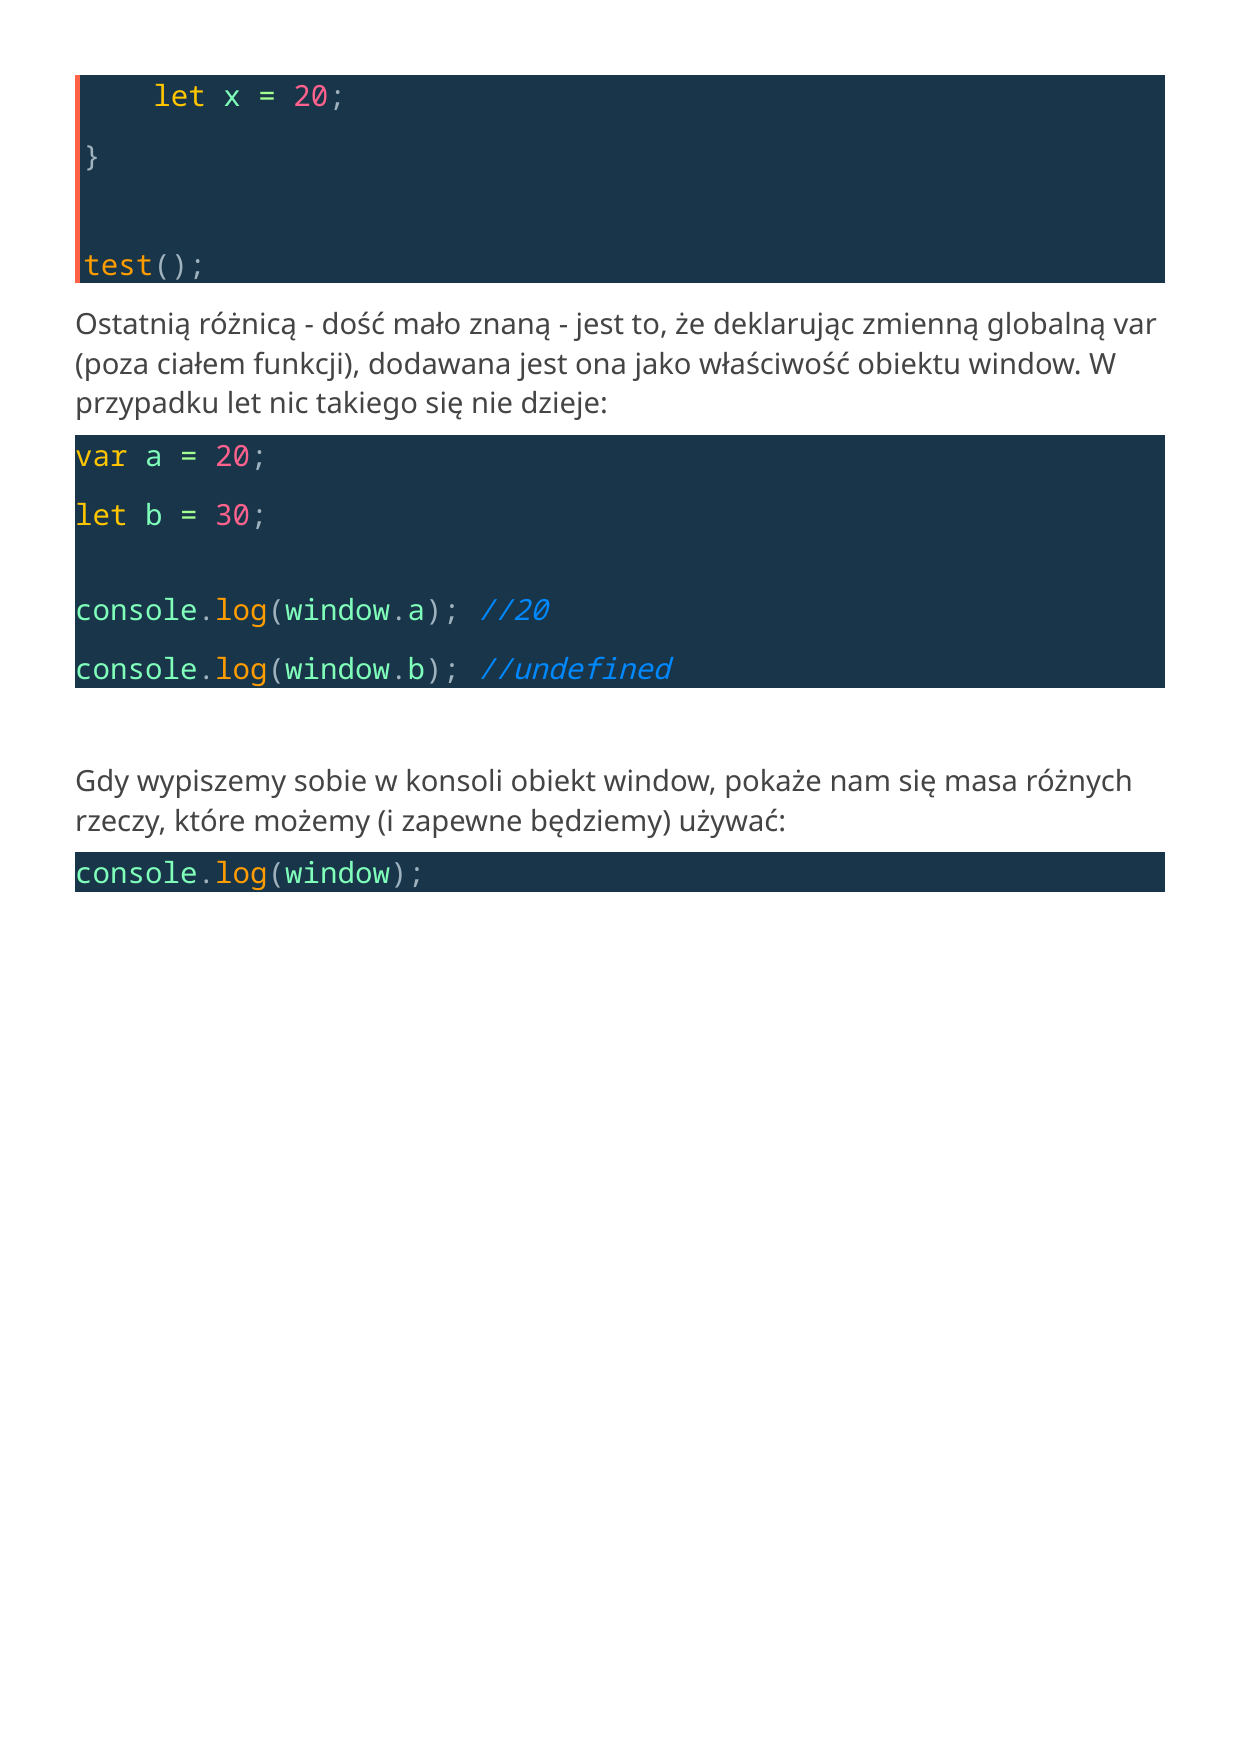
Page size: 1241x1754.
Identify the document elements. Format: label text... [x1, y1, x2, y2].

text } [80, 135, 1165, 174]
text let x = 20; [80, 75, 1165, 115]
text Ostatnią różnicą - dość mało znaną - jest to, że deklarując zmienną globalną var (poza ciałem funkcji), dodawana jest ona jako właściwość obiektu window. W przypadku let nic takiego się nie dzieje: [75, 303, 1165, 422]
text console.log(window); [75, 852, 1165, 892]
text let b = 30; [75, 494, 1165, 534]
text Gdy wypiszemy sobie w konsoli obiekt window, pokaże nam się masa różnych rzeczy, które możemy (i zapewne będziemy) używać: [75, 760, 1165, 840]
text console.log(window.b); //undefined [75, 649, 1165, 688]
text var a = 20; [75, 435, 1165, 474]
text console.log(window.a); //20 [75, 589, 1165, 629]
text test(); [80, 244, 1165, 283]
